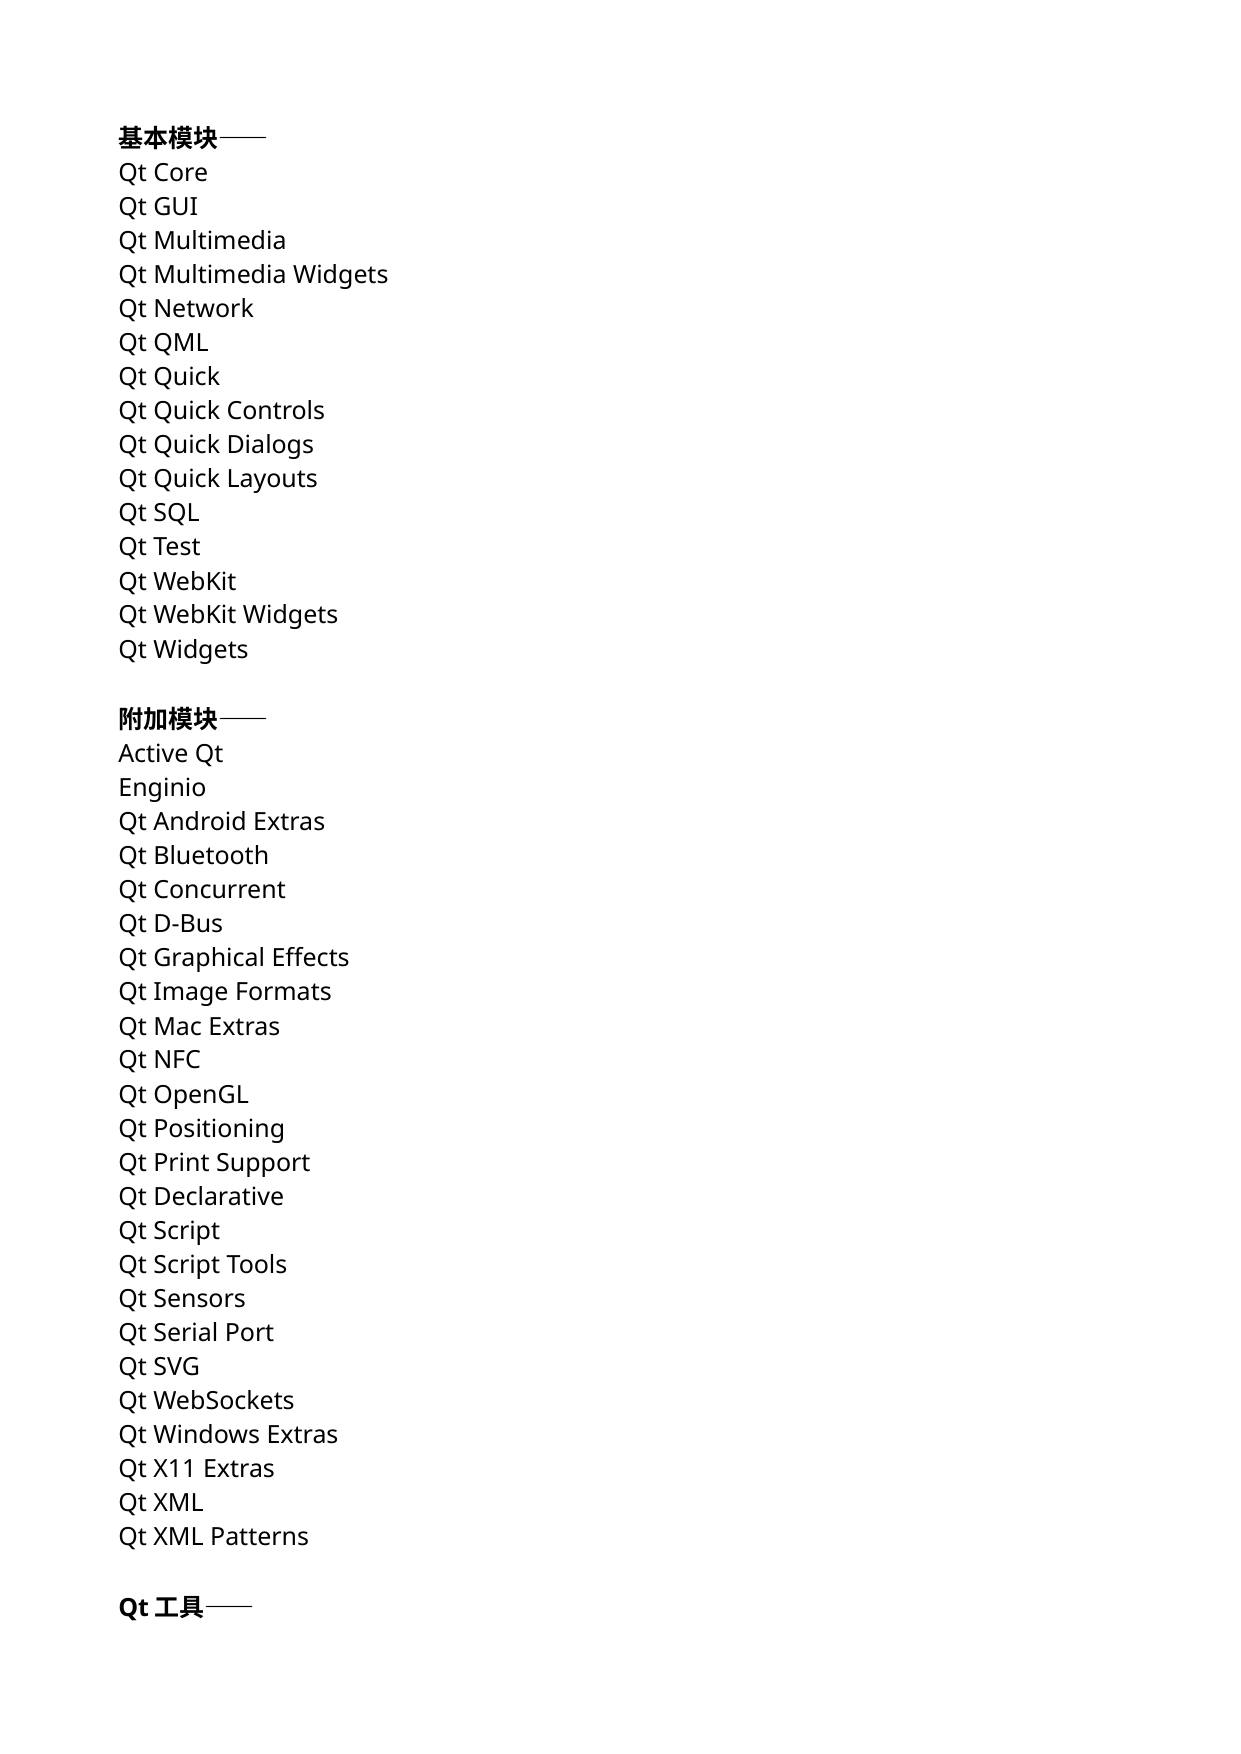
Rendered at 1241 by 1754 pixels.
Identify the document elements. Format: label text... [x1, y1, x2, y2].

text Qt WebSockets [118, 1383, 1122, 1417]
text Qt Windows Extras [118, 1417, 1122, 1451]
text Qt Declarative [118, 1178, 1122, 1212]
text Qt Test [118, 529, 1122, 563]
text Qt SQL [118, 495, 1122, 529]
text Qt Quick [118, 359, 1122, 393]
text Qt Print Support [118, 1144, 1122, 1178]
text Qt Script Tools [118, 1247, 1122, 1281]
text Qt Positioning [118, 1110, 1122, 1144]
text Qt WebKit [118, 563, 1122, 597]
text Qt工具—— [118, 1587, 1122, 1623]
text Qt Bluetooth [118, 838, 1122, 872]
text Qt Multimedia Widgets [118, 257, 1122, 291]
text Qt QML [118, 325, 1122, 359]
text Qt GUI [118, 188, 1122, 222]
text Qt Core [118, 154, 1122, 188]
text Qt D-Bus [118, 906, 1122, 940]
text Qt Image Formats [118, 974, 1122, 1008]
text Qt XML [118, 1485, 1122, 1519]
text Qt Graphical Effects [118, 940, 1122, 974]
text Qt Android Extras [118, 804, 1122, 838]
text Qt Multimedia [118, 222, 1122, 257]
text Qt Network [118, 291, 1122, 325]
text Active Qt [118, 736, 1122, 770]
text 附加模块—— [118, 699, 1122, 736]
text Enginio [118, 770, 1122, 804]
text Qt Concurrent [118, 872, 1122, 906]
text Qt X11 Extras [118, 1451, 1122, 1485]
text Qt Script [118, 1212, 1122, 1247]
text 基本模块—— [118, 118, 1122, 154]
text Qt Sensors [118, 1281, 1122, 1315]
text Qt Quick Layouts [118, 461, 1122, 495]
text Qt Widgets [118, 631, 1122, 665]
text Qt Serial Port [118, 1315, 1122, 1349]
text Qt NFC Qt OpenGL [118, 1042, 1122, 1110]
text Qt Quick Controls [118, 393, 1122, 427]
text Qt WebKit Widgets [118, 597, 1122, 631]
text Qt Mac Extras [118, 1008, 1122, 1042]
text Qt XML Patterns [118, 1519, 1122, 1553]
text Qt SVG [118, 1349, 1122, 1383]
text Qt Quick Dialogs [118, 427, 1122, 461]
